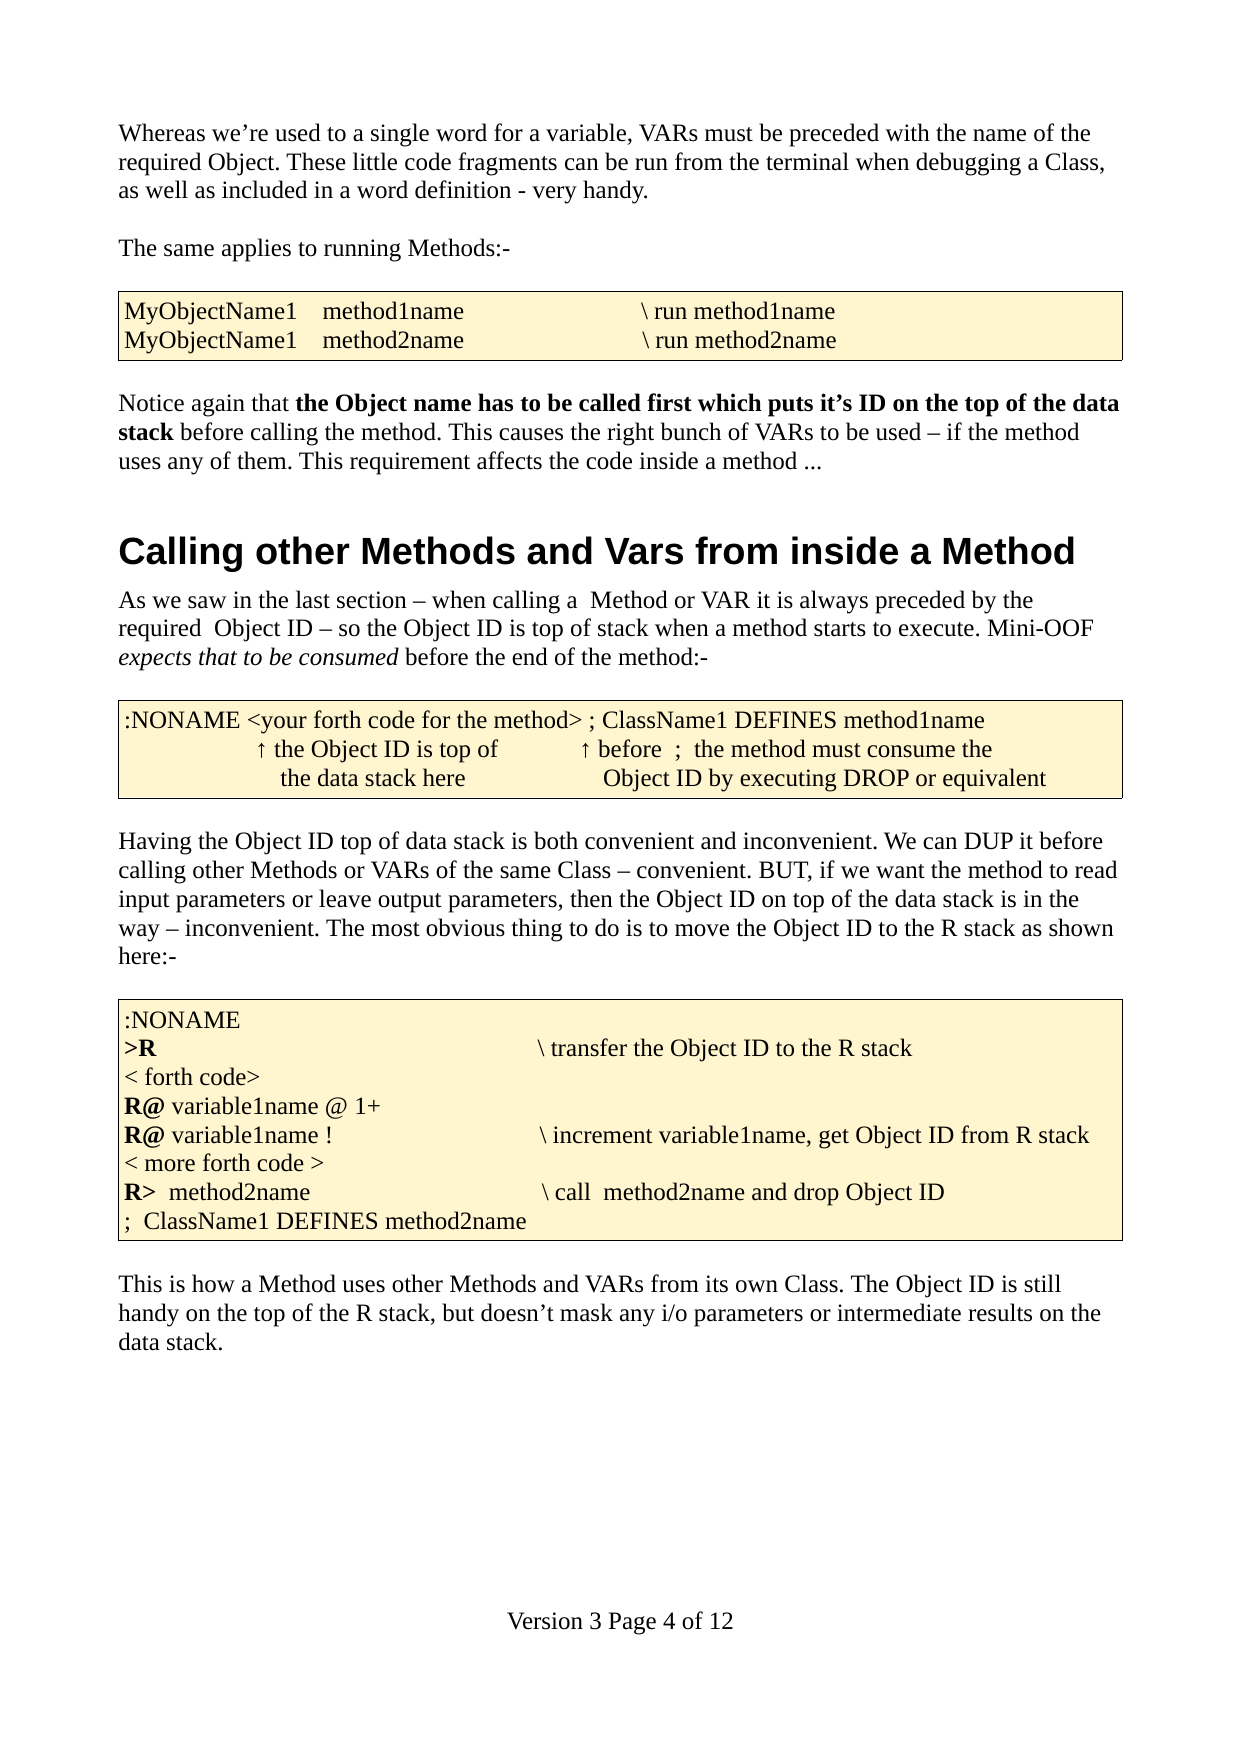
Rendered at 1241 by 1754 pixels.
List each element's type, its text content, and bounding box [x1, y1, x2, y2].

text Whereas we’re used to a single word for a variable, VARs must be preceded with the name of the required Object. These little code fragments can be run from the terminal when debugging a Class, as well as included in a word definition - very handy. [118, 118, 1122, 204]
text This is how a Method uses other Methods and VARs from its own Class. The Object ID is still handy on the top of the R stack, but doesn’t mask any i/o parameters or intermediate results on the data stack. [118, 1269, 1122, 1356]
table_header :NONAME <your forth code for the method> ; ClassName1 DEFINES method1name ↑ the Object ID is top of ↑ before ; the method must consume the the data stack here Object ID by executing DROP or equivalent [119, 701, 1122, 797]
text The same applies to running Methods:- [118, 233, 1122, 262]
subtitle Calling other Methods and Vars from inside a Method [118, 528, 1122, 572]
table_header :NONAME >R \ transfer the Object ID to the R stack < forth code> R@ variable1name @ 1+ R@ variable1name ! \ increment variable1name, get Object ID from R stack < more forth code > R> method2name \ call method2name and drop Object ID ; ClassName1 DEFINES method2name [119, 1000, 1122, 1240]
text As we saw in the last section – when calling a Method or VAR it is always preceded by the required Object ID – so the Object ID is top of stack when a method starts to execute. Mini-OOF expects that to be consumed before the end of the method:- [118, 585, 1122, 671]
text Notice again that the Object name has to be called first which puts it’s ID on the top of the data stack before calling the method. This causes the right bunch of VARs to be used – if the method uses any of them. This requirement affects the code inside a method ... [118, 388, 1122, 475]
table_header MyObjectName1 method1name \ run method1name MyObjectName1 method2name \ run method2name [119, 292, 1122, 360]
text Having the Object ID top of data stack is both convenient and inconvenient. We can DUP it before calling other Methods or VARs of the same Class – convenient. BUT, if we want the method to read input parameters or leave output parameters, then the Object ID on top of the data stack is in the way – inconvenient. The most obvious thing to do is to move the Object ID to the R stack as shown here:- [118, 826, 1122, 970]
